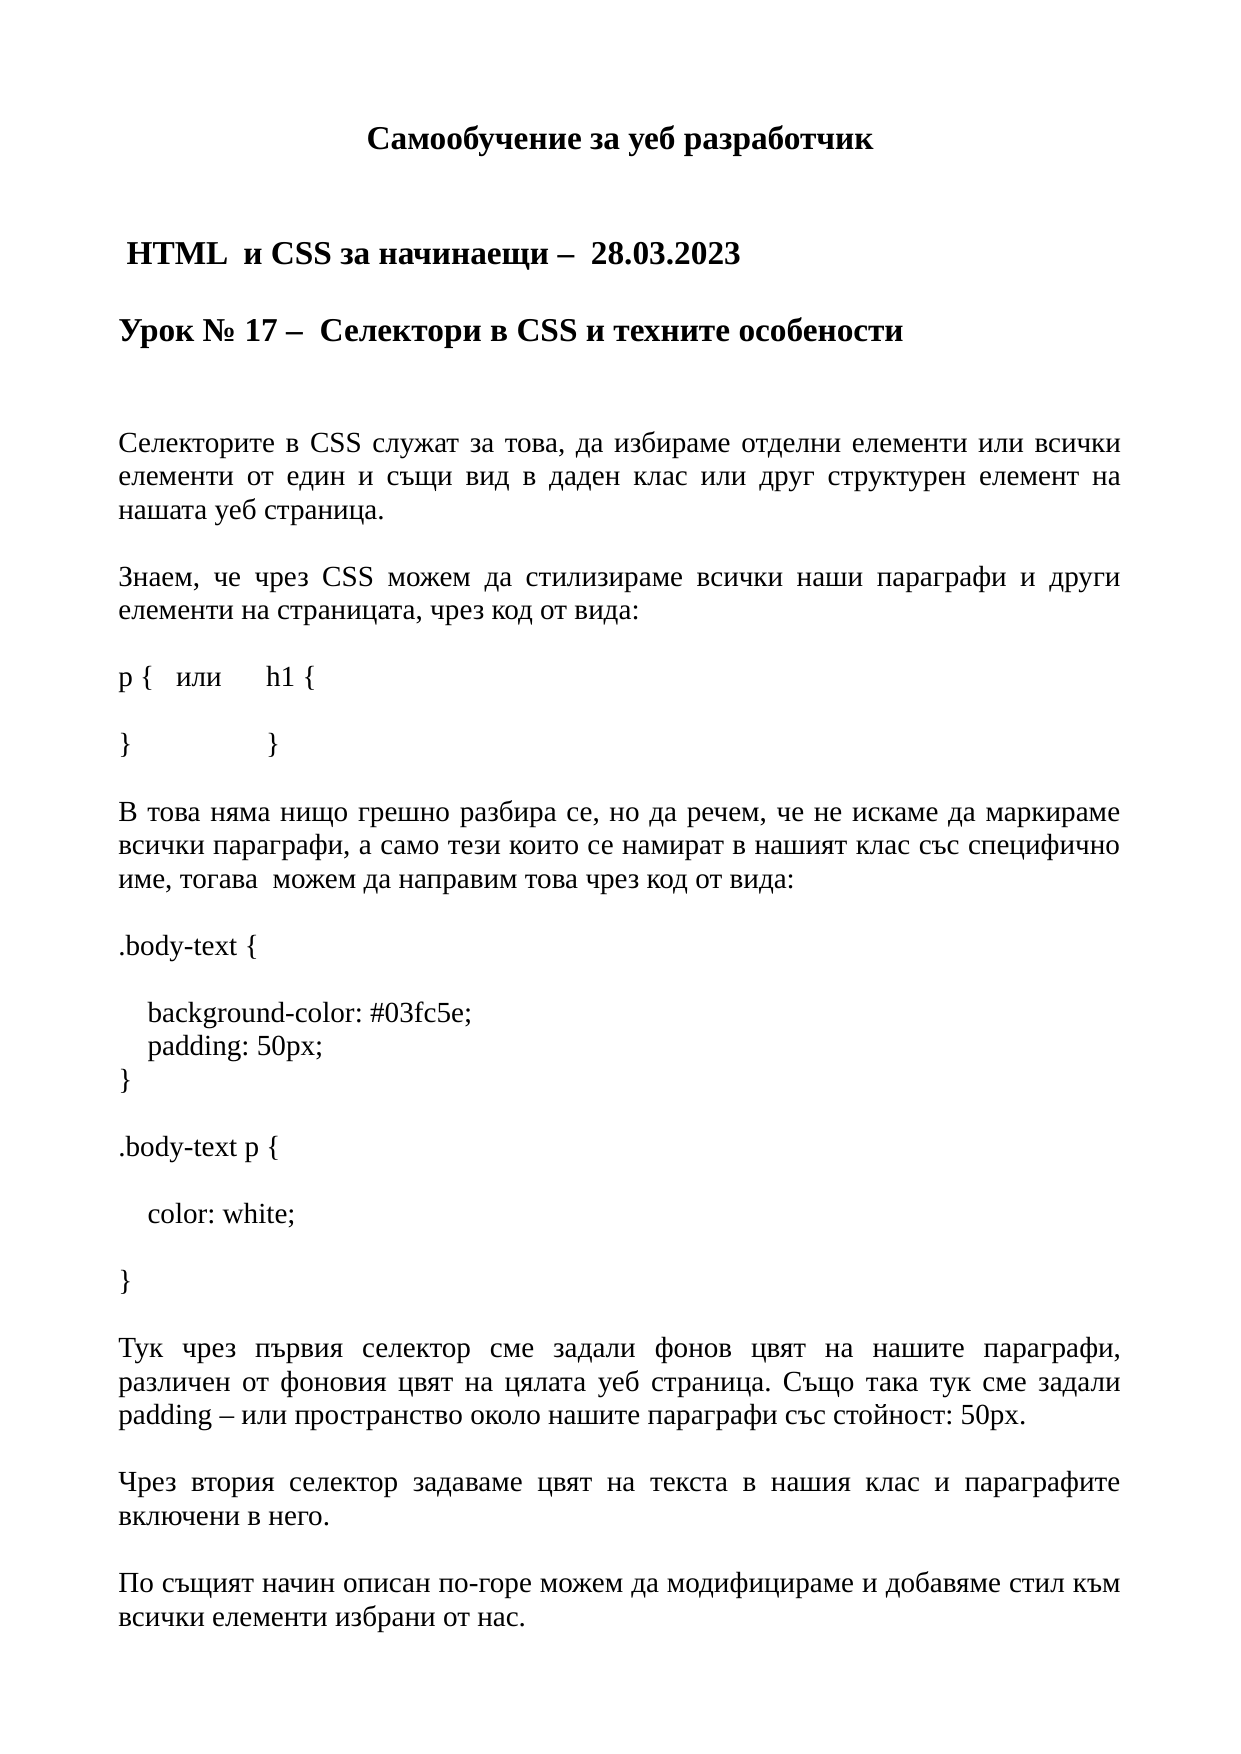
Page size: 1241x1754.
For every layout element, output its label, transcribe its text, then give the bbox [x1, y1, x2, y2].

text } } [118, 727, 1122, 760]
text Самообучение за уеб разработчик [118, 118, 1122, 156]
text } [118, 1263, 1122, 1297]
text В това няма нищо грешно разбира се, но да речем, че не искаме да маркираме всички параграфи, а само тези които се намират в нашият клас със специфично име, тогава можем да направим това чрез код от вида: [118, 794, 1122, 894]
text color: white; [118, 1196, 1122, 1230]
text } [118, 1062, 1122, 1096]
text .body-text { [118, 928, 1122, 961]
text Знаем, че чрез CSS можем да стилизираме всички наши параграфи и други елементи на страницата, чрез код от вида: [118, 559, 1122, 626]
text background-color: #03fc5e; [118, 995, 1122, 1028]
text .body-text p { [118, 1129, 1122, 1163]
text По същият начин описан по-горе можем да модифицираме и добавяме стил към всички елементи избрани от нас. [118, 1565, 1122, 1632]
text Селекторите в CSS служат за това, да избираме отделни елементи или всички елементи от един и същи вид в даден клас или друг структурен елемент на нашата уеб страница. [118, 425, 1122, 525]
text Тук чрез първия селектор сме задали фонов цвят на нашите параграфи, различен от фоновия цвят на цялата уеб страница. Също така тук сме задали padding – или пространство около нашите параграфи със стойност: 50px. [118, 1330, 1122, 1431]
text p { или h1 { [118, 659, 1122, 693]
text Урок № 17 – Селектори в CSS и техните особености [118, 310, 1122, 348]
text padding: 50px; [118, 1028, 1122, 1062]
text Чрез втория селектор задаваме цвят на текста в нашия клас и параграфите включени в него. [118, 1464, 1122, 1532]
text HTML и CSS за начинаещи – 28.03.2023 [118, 233, 1122, 271]
